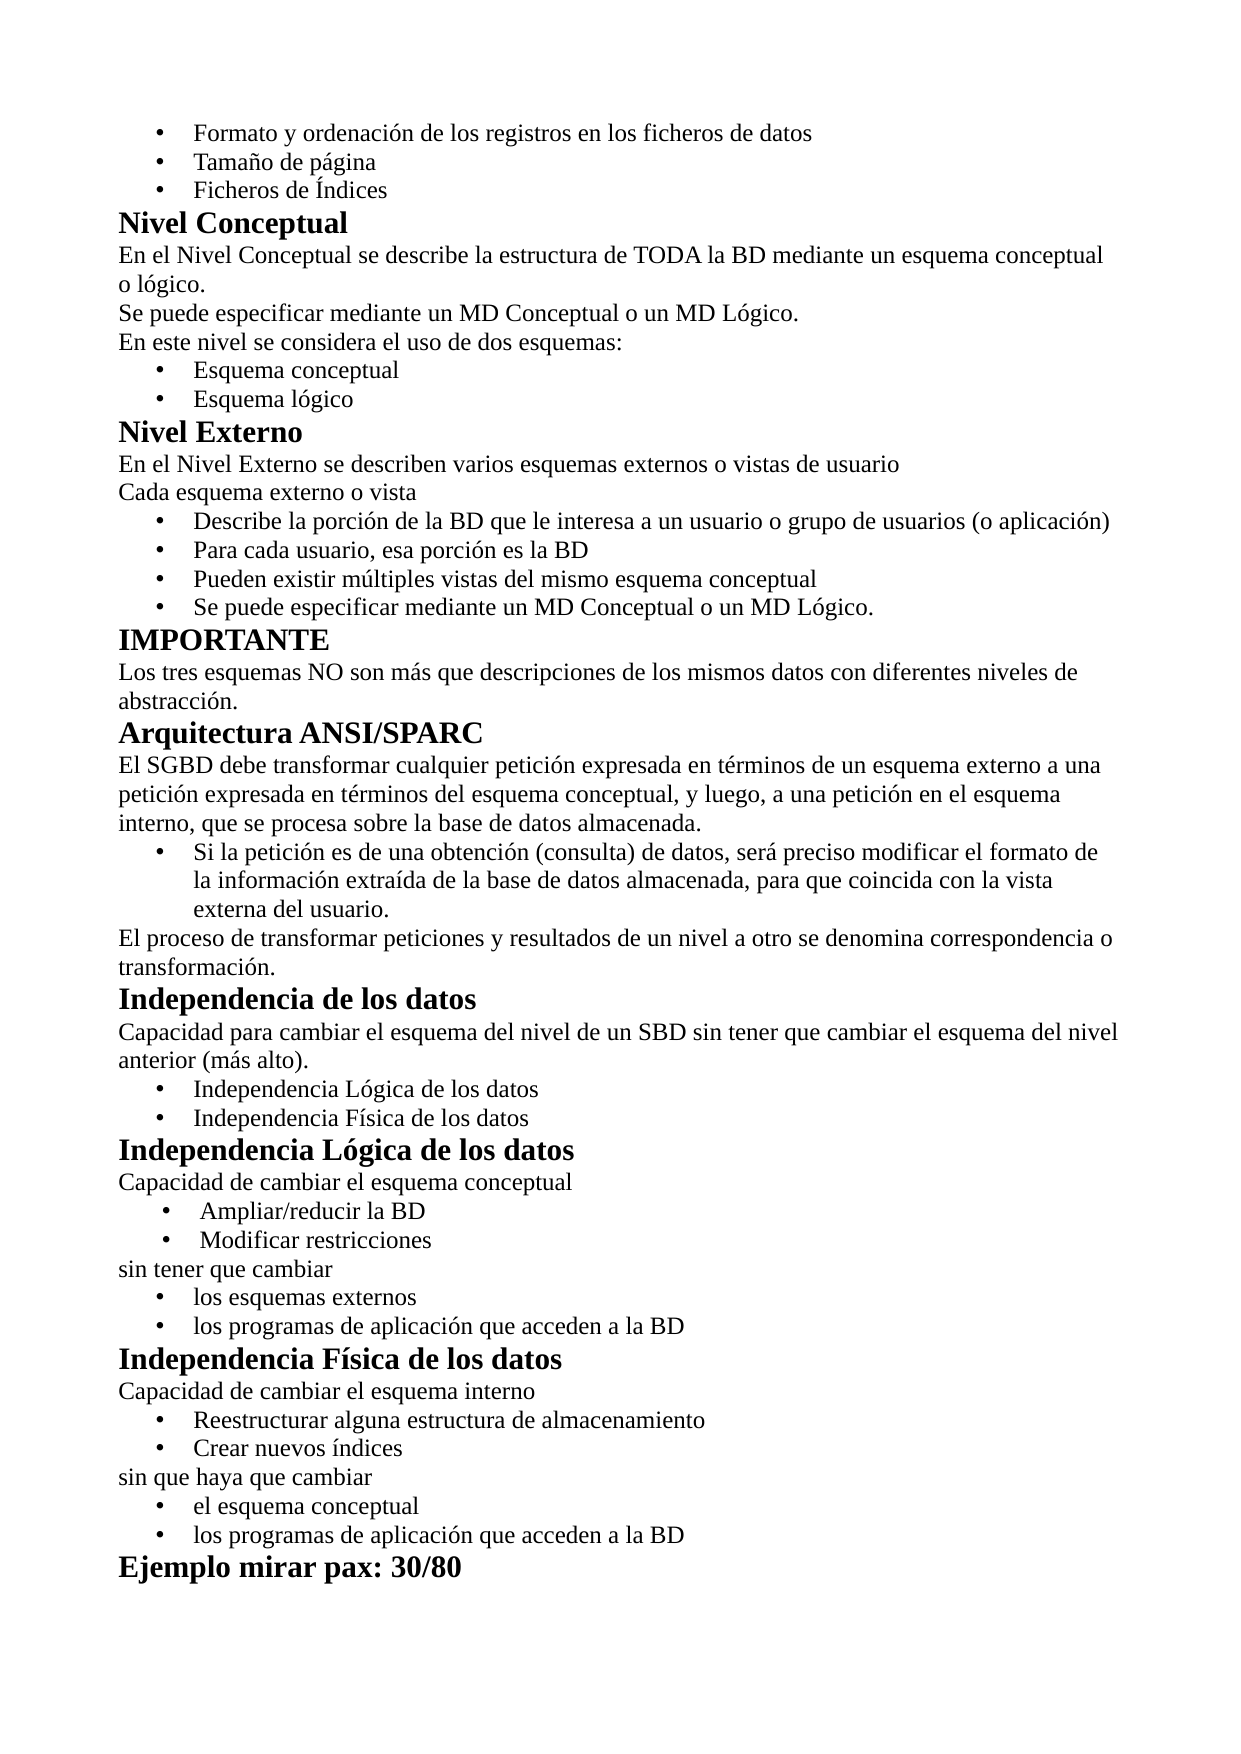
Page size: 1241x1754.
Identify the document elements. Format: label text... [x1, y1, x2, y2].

text En este nivel se considera el uso de dos esquemas: [118, 327, 1122, 355]
list Modificar restricciones [162, 1225, 1122, 1254]
list Describe la porción de la BD que le interesa a un usuario o grupo de usuarios (o aplicación) [156, 506, 1122, 535]
text sin que haya que cambiar [118, 1462, 1122, 1491]
text Nivel Conceptual [118, 204, 1122, 240]
list Esquema conceptual [156, 355, 1122, 384]
text El proceso de transformar peticiones y resultados de un nivel a otro se denomina correspondencia o transformación. [118, 923, 1122, 981]
list Independencia Lógica de los datos [156, 1074, 1122, 1103]
text Nivel Externo [118, 413, 1122, 449]
text sin tener que cambiar [118, 1254, 1122, 1282]
list Reestructurar alguna estructura de almacenamiento [156, 1405, 1122, 1433]
list Ficheros de Índices [156, 176, 1122, 204]
list el esquema conceptual [156, 1491, 1122, 1520]
text Independencia de los datos [118, 981, 1122, 1017]
list Se puede especificar mediante un MD Conceptual o un MD Lógico. [156, 592, 1122, 621]
list Tamaño de página [156, 147, 1122, 176]
text En el Nivel Conceptual se describe la estructura de TODA la BD mediante un esquema conceptual o lógico. [118, 240, 1122, 298]
list los esquemas externos [156, 1282, 1122, 1311]
text Ejemplo mirar pax: 30/80 [118, 1548, 1122, 1584]
text Capacidad de cambiar el esquema conceptual [118, 1167, 1122, 1196]
text Se puede especificar mediante un MD Conceptual o un MD Lógico. [118, 298, 1122, 327]
text Arquitectura ANSI/SPARC [118, 715, 1122, 751]
list los programas de aplicación que acceden a la BD [156, 1311, 1122, 1340]
list Esquema lógico [156, 384, 1122, 413]
text Independencia Lógica de los datos [118, 1132, 1122, 1167]
text Capacidad para cambiar el esquema del nivel de un SBD sin tener que cambiar el esquema del nivel anterior (más alto). [118, 1017, 1122, 1074]
list Formato y ordenación de los registros en los ficheros de datos [156, 118, 1122, 147]
list Independencia Física de los datos [156, 1103, 1122, 1132]
list Para cada usuario, esa porción es la BD [156, 535, 1122, 564]
text En el Nivel Externo se describen varios esquemas externos o vistas de usuario [118, 449, 1122, 477]
list Si la petición es de una obtención (consulta) de datos, será preciso modificar el formato de la información extraída de la base de datos almacenada, para que coincida con la vista externa del usuario. [156, 837, 1122, 923]
text Cada esquema externo o vista [118, 477, 1122, 506]
text El SGBD debe transformar cualquier petición expresada en términos de un esquema externo a una petición expresada en términos del esquema conceptual, y luego, a una petición en el esquema interno, que se procesa sobre la base de datos almacenada. [118, 751, 1122, 837]
text Los tres esquemas NO son más que descripciones de los mismos datos con diferentes niveles de abstracción. [118, 657, 1122, 715]
text Capacidad de cambiar el esquema interno [118, 1376, 1122, 1405]
list los programas de aplicación que acceden a la BD [156, 1520, 1122, 1548]
list Crear nuevos índices [156, 1433, 1122, 1462]
list Ampliar/reducir la BD [162, 1196, 1122, 1225]
text IMPORTANTE [118, 621, 1122, 657]
list Pueden existir múltiples vistas del mismo esquema conceptual [156, 564, 1122, 592]
text Independencia Física de los datos [118, 1340, 1122, 1376]
